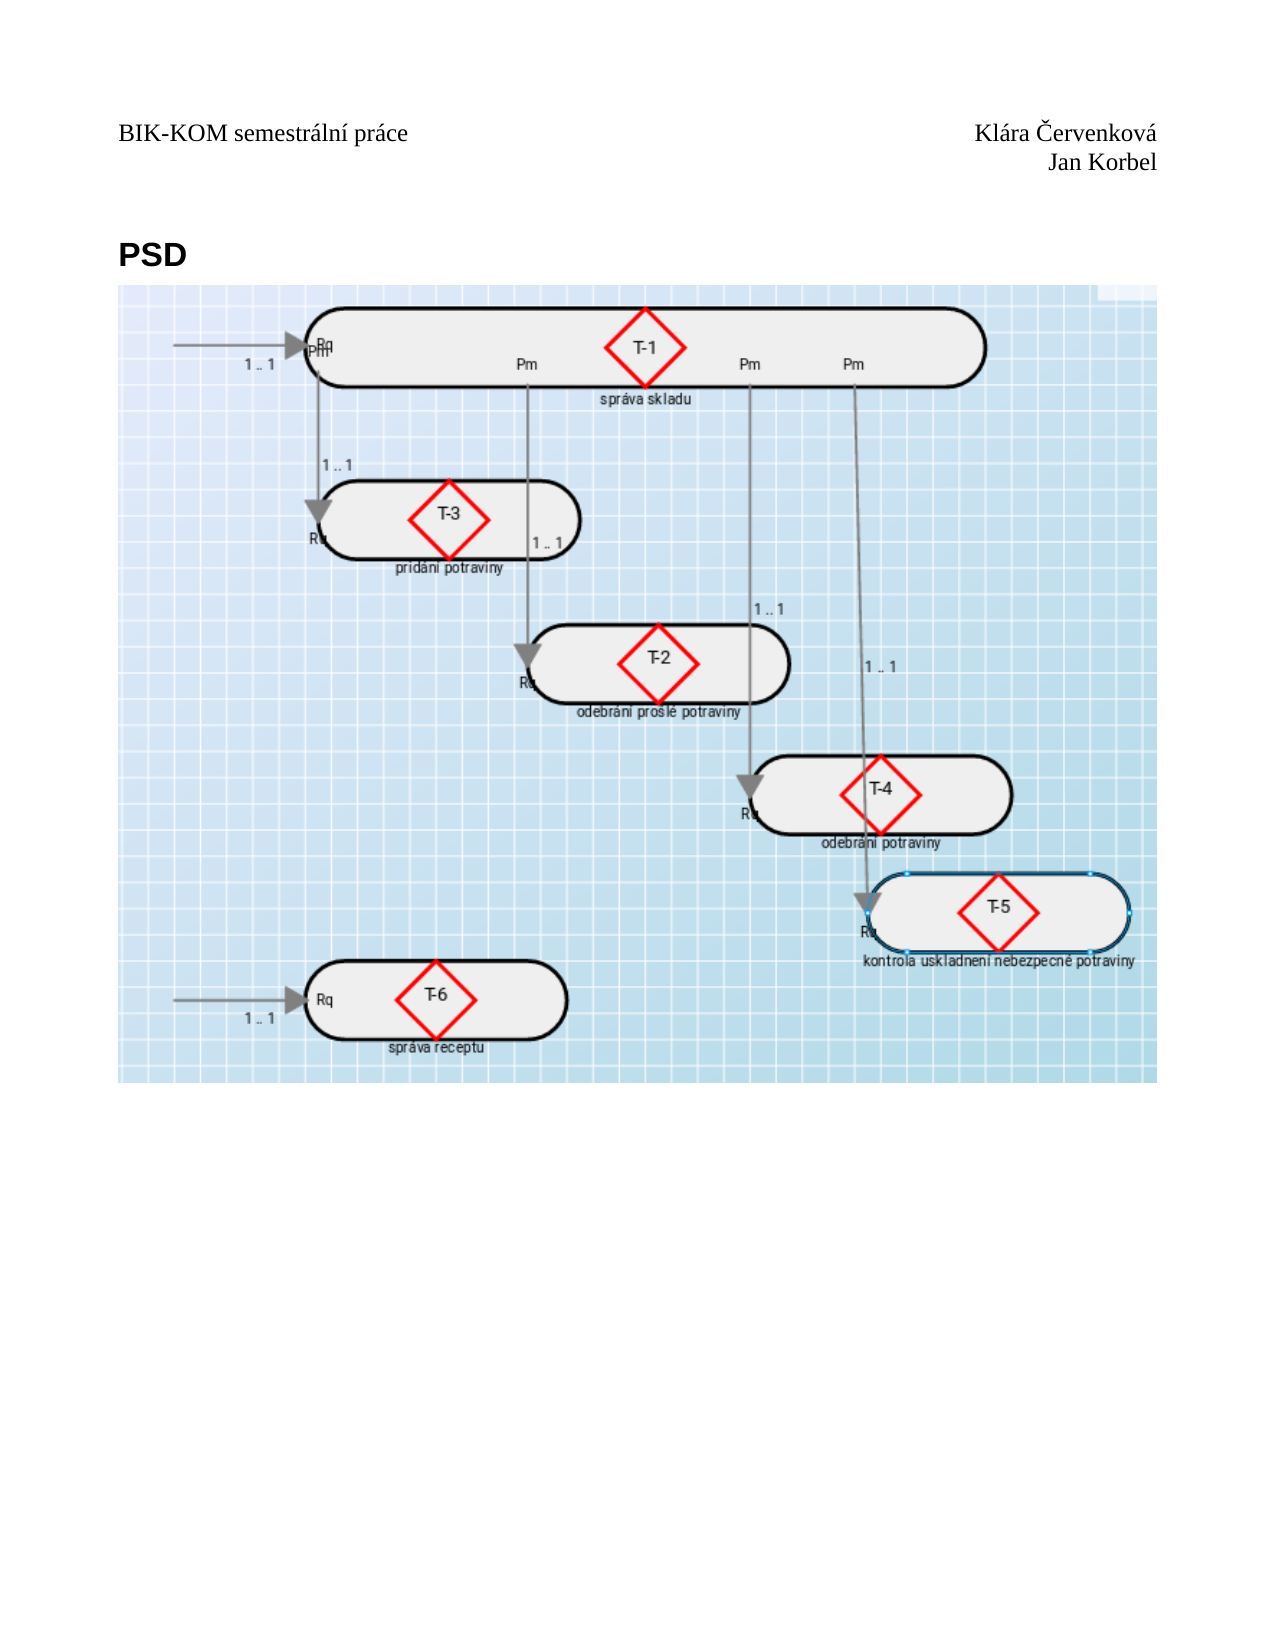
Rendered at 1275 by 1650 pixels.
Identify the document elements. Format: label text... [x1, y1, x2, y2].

picture [118, 285, 1157, 1083]
subtitle PSD [118, 234, 1157, 273]
